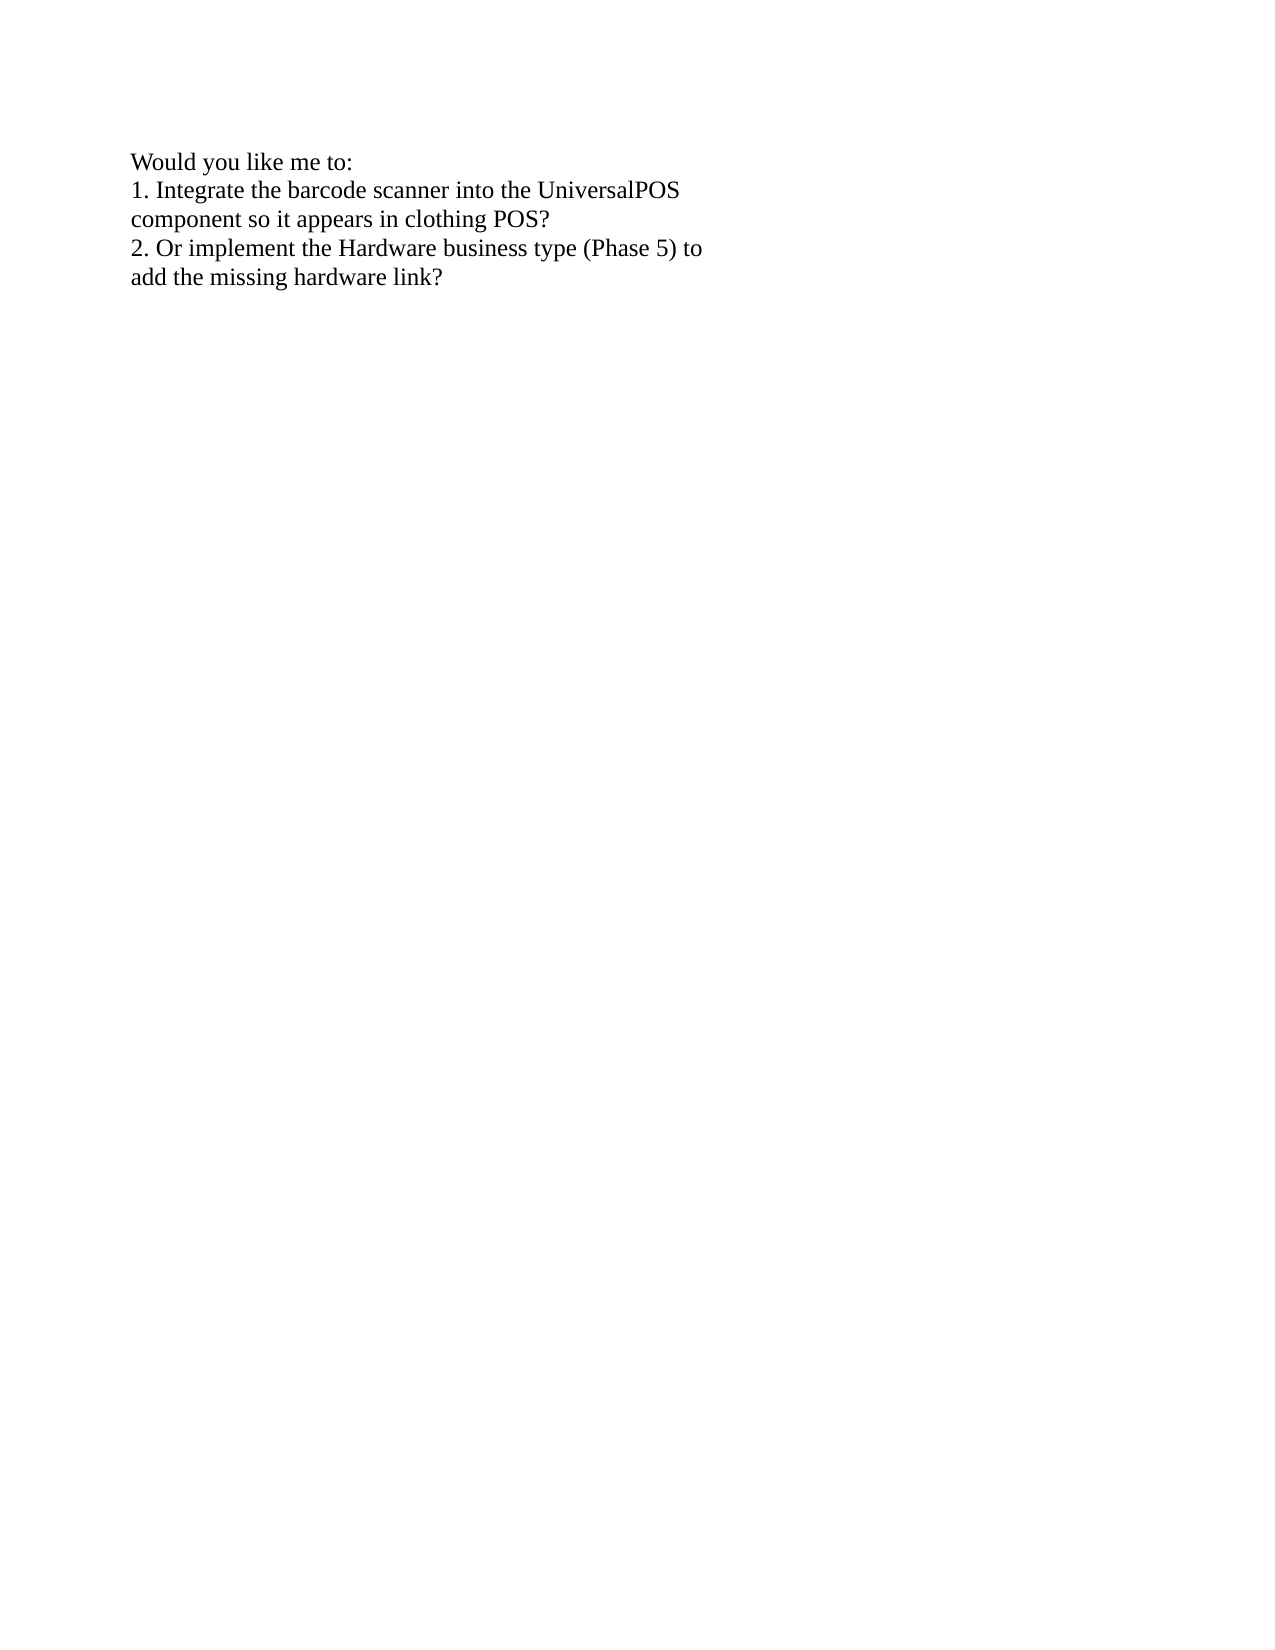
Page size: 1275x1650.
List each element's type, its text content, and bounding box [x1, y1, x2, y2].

text component so it appears in clothing POS? [118, 204, 1157, 233]
text 1. Integrate the barcode scanner into the UniversalPOS [118, 176, 1157, 204]
text 2. Or implement the Hardware business type (Phase 5) to [118, 233, 1157, 262]
text add the missing hardware link? [118, 262, 1157, 291]
text Would you like me to: [118, 147, 1157, 176]
